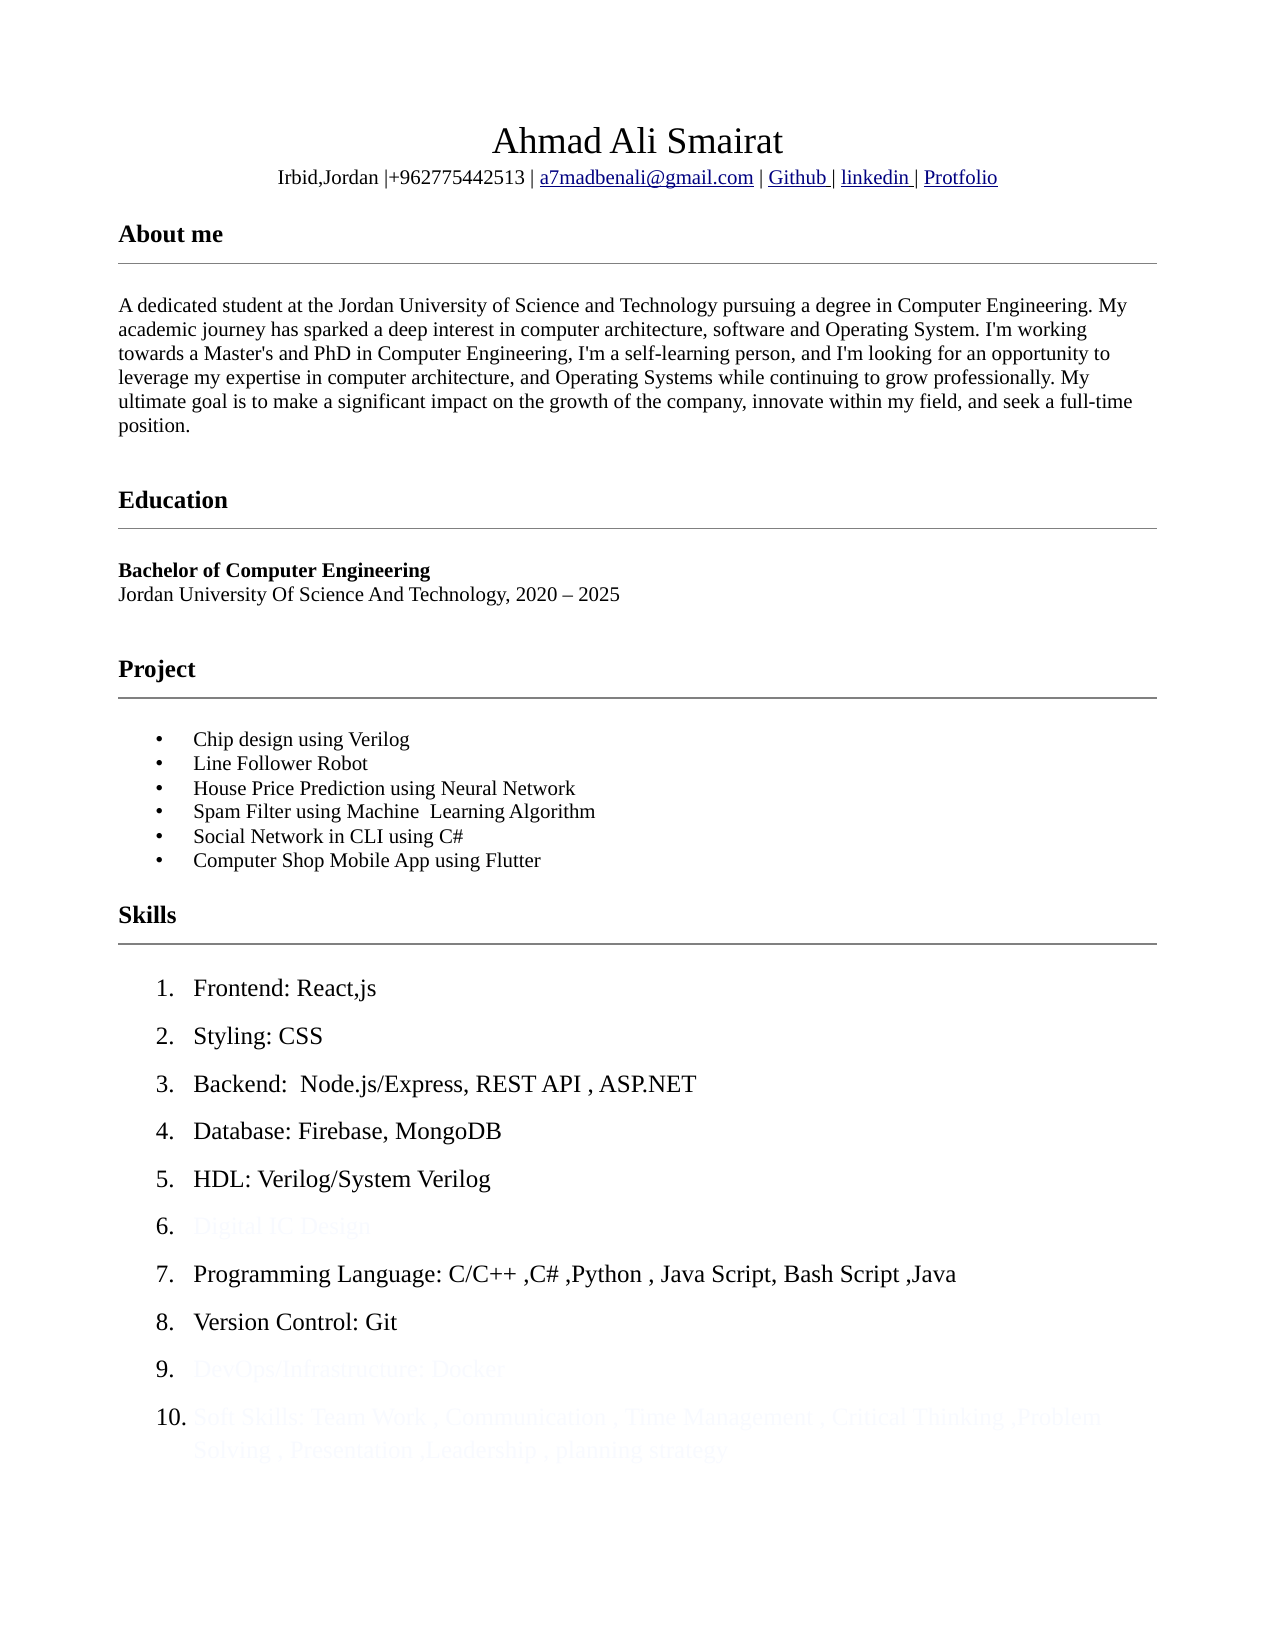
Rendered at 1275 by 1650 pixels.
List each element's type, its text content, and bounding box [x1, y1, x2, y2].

list Spam Filter using Machine Learning Algorithm [156, 799, 1157, 823]
text Education [118, 485, 1157, 514]
list Programming Language: C/C++ ,C# ,Python , Java Script, Bash Script ,Java [156, 1259, 1157, 1288]
list Digital IC Design [156, 1211, 1157, 1240]
list Social Network in CLI using C# [156, 823, 1157, 848]
text Bachelor of Computer Engineering [118, 558, 1157, 582]
list Database: Firebase, MongoDB [156, 1116, 1157, 1145]
list Frontend: React,js [156, 973, 1157, 1002]
text About me [118, 219, 1157, 248]
list Styling: CSS [156, 1021, 1157, 1050]
list Chip design using Verilog [156, 727, 1157, 751]
text A dedicated student at the Jordan University of Science and Technology pursuing a degree in Computer Engineering. My academic journey has sparked a deep interest in computer architecture, software and Operating System. I'm working towards a Master's and PhD in Computer Engineering, I'm a self-learning person, and I'm looking for an opportunity to leverage my expertise in computer architecture, and Operating Systems while continuing to grow professionally. My ultimate goal is to make a significant impact on the growth of the company, innovate within my field, and seek a full-time position. [118, 292, 1157, 437]
list Backend: Node.js/Express, REST API , ASP.NET [156, 1069, 1157, 1097]
list Version Control: Git [156, 1307, 1157, 1335]
list DevOps/Infrastructure: Docker [156, 1354, 1157, 1383]
list House Price Prediction using Neural Network [156, 775, 1157, 799]
text Jordan University Of Science And Technology, 2020 – 2025 [118, 582, 1157, 606]
list Line Follower Robot [156, 751, 1157, 775]
list Soft Skills: Team Work , Communication , Time Management , Critical Thinking ,Problem Solving , Presentation ,Leadership , planning strategy [156, 1402, 1157, 1464]
list HDL: Verilog/System Verilog [156, 1164, 1157, 1193]
text Skills [118, 900, 1157, 929]
text Project [118, 654, 1157, 683]
list Computer Shop Mobile App using Flutter [156, 848, 1157, 872]
